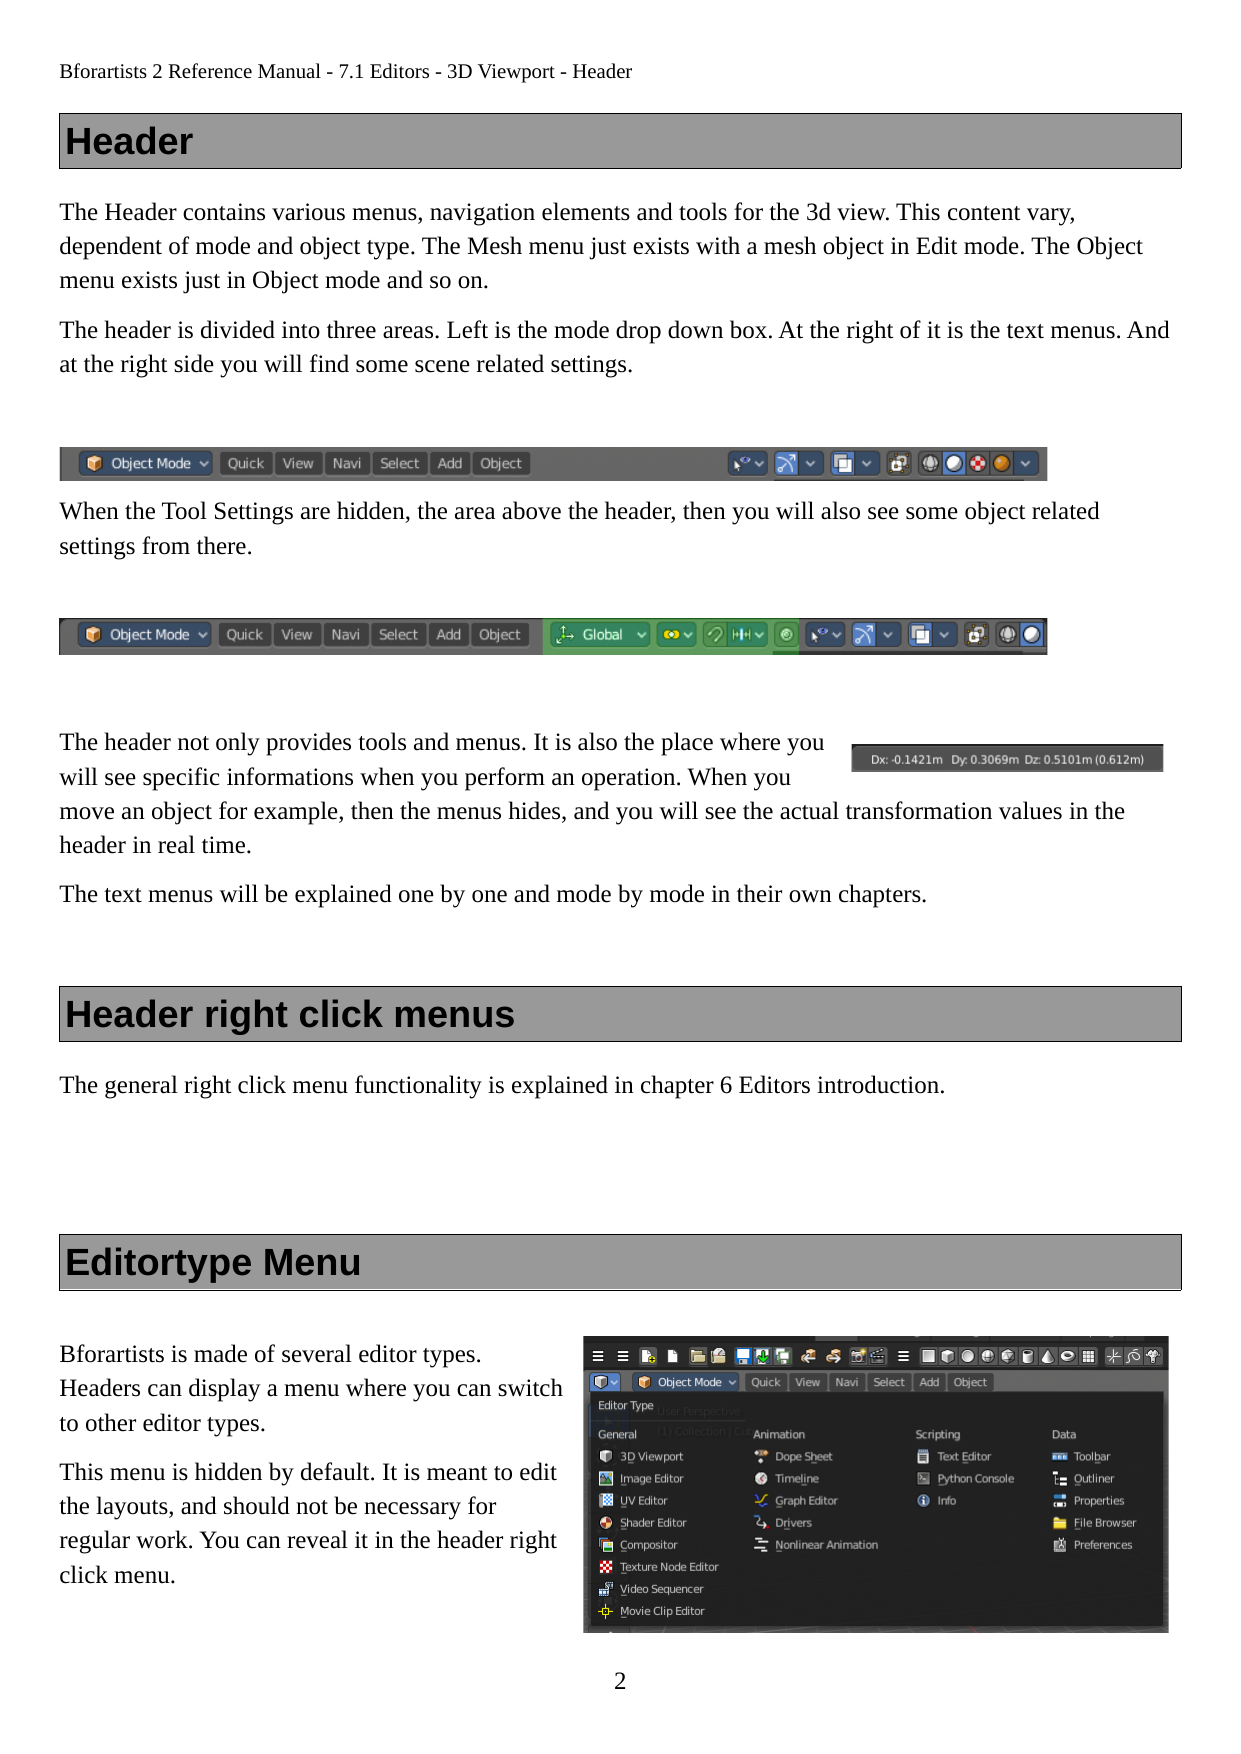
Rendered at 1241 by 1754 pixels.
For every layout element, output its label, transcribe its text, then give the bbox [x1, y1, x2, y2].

table_header Header [60, 114, 1181, 168]
text When the Tool Settings are hidden, the area above the header, then you will also see some object related settings from there. [59, 496, 1181, 559]
text The header is divided into three areas. Left is the mode drop down box. At the right of it is the text menus. And at the right side you will find some scene related settings. [59, 315, 1181, 378]
table_header Editortype Menu [60, 1235, 1181, 1289]
text This menu is hidden by default. It is meant to edit the layouts, and should not be necessary for regular work. You can reveal it in the header right click menu. [59, 1457, 583, 1589]
picture [851, 744, 1164, 772]
text The Header contains various menus, navigation elements and tools for the 3d view. This content vary, dependent of mode and object type. The Mesh menu just exists with a mesh object in Edit mode. The Object menu exists just in Object mode and so on. [59, 197, 1181, 294]
picture [583, 1336, 1169, 1633]
table_header Header right click menus [60, 987, 1181, 1041]
picture [59, 618, 1048, 655]
text The general right click menu functionality is explained in chapter 6 Editors introduction. [59, 1070, 1181, 1099]
picture [59, 447, 1048, 481]
text Bforartists is made of several editor types. Headers can display a menu where you can switch to other editor types. [59, 1339, 583, 1436]
text The text menus will be explained one by one and mode by mode in their own chapters. [59, 879, 1181, 908]
text The header not only provides tools and menus. It is also the place where you will see specific informations when you perform an operation. When you move an object for example, then the menus hides, and you will see the actual transformation values in the header in real time. [59, 727, 1181, 859]
